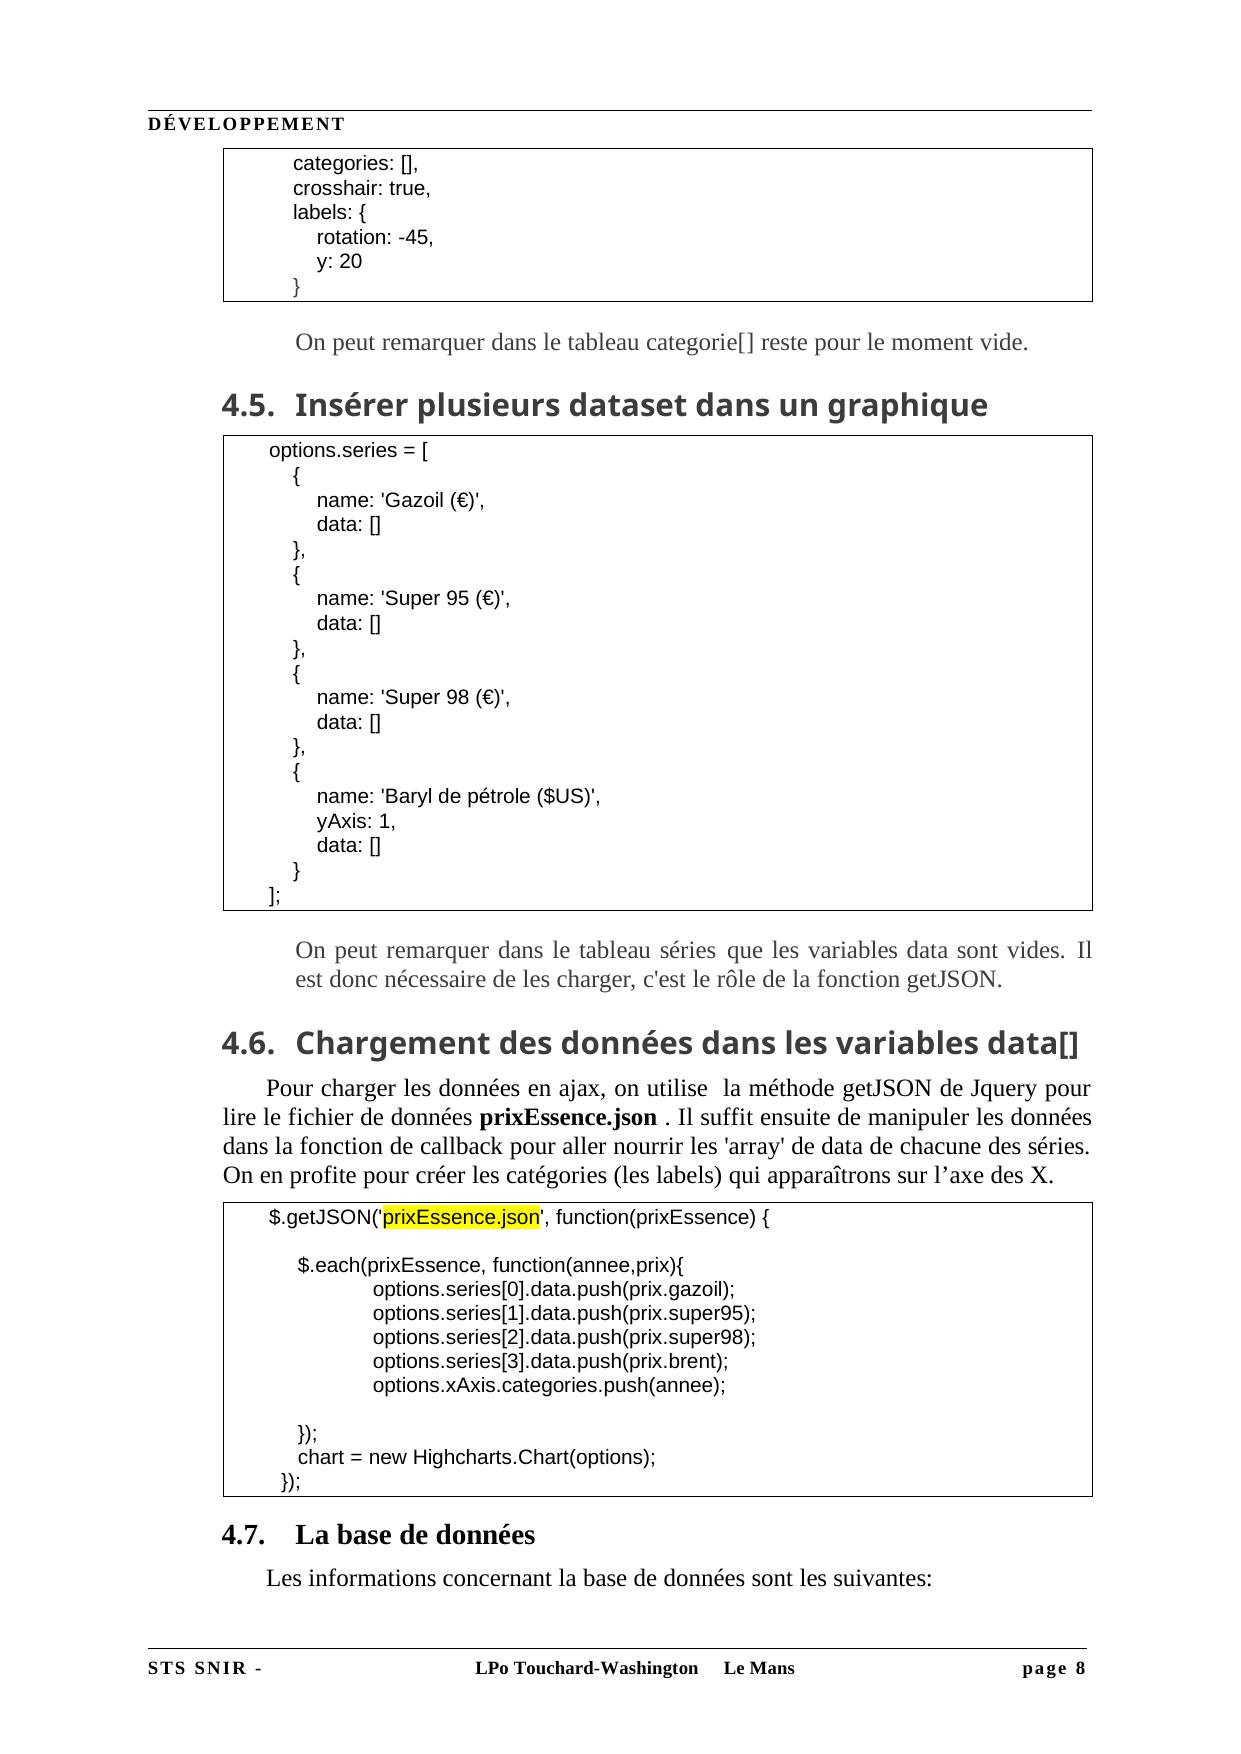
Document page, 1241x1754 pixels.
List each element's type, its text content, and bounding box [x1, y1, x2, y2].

subtitle La base de données [221, 1521, 1092, 1551]
text Les informations concernant la base de données sont les suivantes: [223, 1563, 1092, 1592]
text options.series = [ [224, 436, 1092, 460]
subtitle On peut remarquer dans le tableau categorie[] reste pour le moment vide. [221, 327, 1092, 356]
text categories: [], [224, 149, 1092, 172]
text Pour charger les données en ajax, on utilise la méthode getJSON de Jquery pour lire le fichier de données prixEssence.json . Il suffit ensuite de manipuler les données dans la fonction de callback pour aller nourrir les 'array' de data de chacune des séries. On en profite pour créer les catégories (les labels) qui apparaîtrons sur l’axe des X. [223, 1073, 1092, 1189]
text } [224, 271, 1092, 301]
text y: 20 [224, 246, 1092, 271]
text { [224, 559, 1092, 583]
text options.series[2].data.push(prix.super98); [224, 1322, 1092, 1346]
text name: 'Baryl de pétrole ($US)', [224, 781, 1092, 806]
text $.each(prixEssence, function(annee,prix){ [224, 1250, 1092, 1274]
text options.series[0].data.push(prix.gazoil); [224, 1274, 1092, 1298]
text { [224, 460, 1092, 484]
text } [224, 855, 1092, 879]
text name: 'Gazoil (€)', [224, 484, 1092, 509]
text rotation: -45, [224, 222, 1092, 246]
text }, [224, 731, 1092, 756]
text $.getJSON('prixEssence.json', function(prixEssence) { [224, 1203, 1092, 1229]
text ]; [224, 879, 1092, 910]
text { [224, 756, 1092, 781]
text { [224, 657, 1092, 682]
text data: [] [224, 707, 1092, 731]
text name: 'Super 95 (€)', [224, 583, 1092, 608]
text options.xAxis.categories.push(annee); [224, 1370, 1092, 1397]
subtitle Chargement des données dans les variables data[] [221, 1031, 1092, 1060]
text labels: { [224, 197, 1092, 222]
text options.series[3].data.push(prix.brent); [224, 1346, 1092, 1370]
text }, [224, 633, 1092, 657]
subtitle On peut remarquer dans le tableau séries que les variables data sont vides. Il est donc nécessaire de les charger, c'est le rôle de la fonction getJSON. [221, 935, 1092, 994]
subtitle Insérer plusieurs dataset dans un graphique [221, 393, 1092, 423]
text yAxis: 1, [224, 806, 1092, 830]
text }); [224, 1418, 1092, 1442]
text data: [] [224, 830, 1092, 855]
text crosshair: true, [224, 172, 1092, 197]
text }, [224, 534, 1092, 559]
text data: [] [224, 608, 1092, 633]
text options.series[1].data.push(prix.super95); [224, 1298, 1092, 1322]
text data: [] [224, 509, 1092, 534]
text name: 'Super 98 (€)', [224, 682, 1092, 707]
text chart = new Highcharts.Chart(options); [224, 1442, 1092, 1466]
text }); [224, 1466, 1092, 1496]
